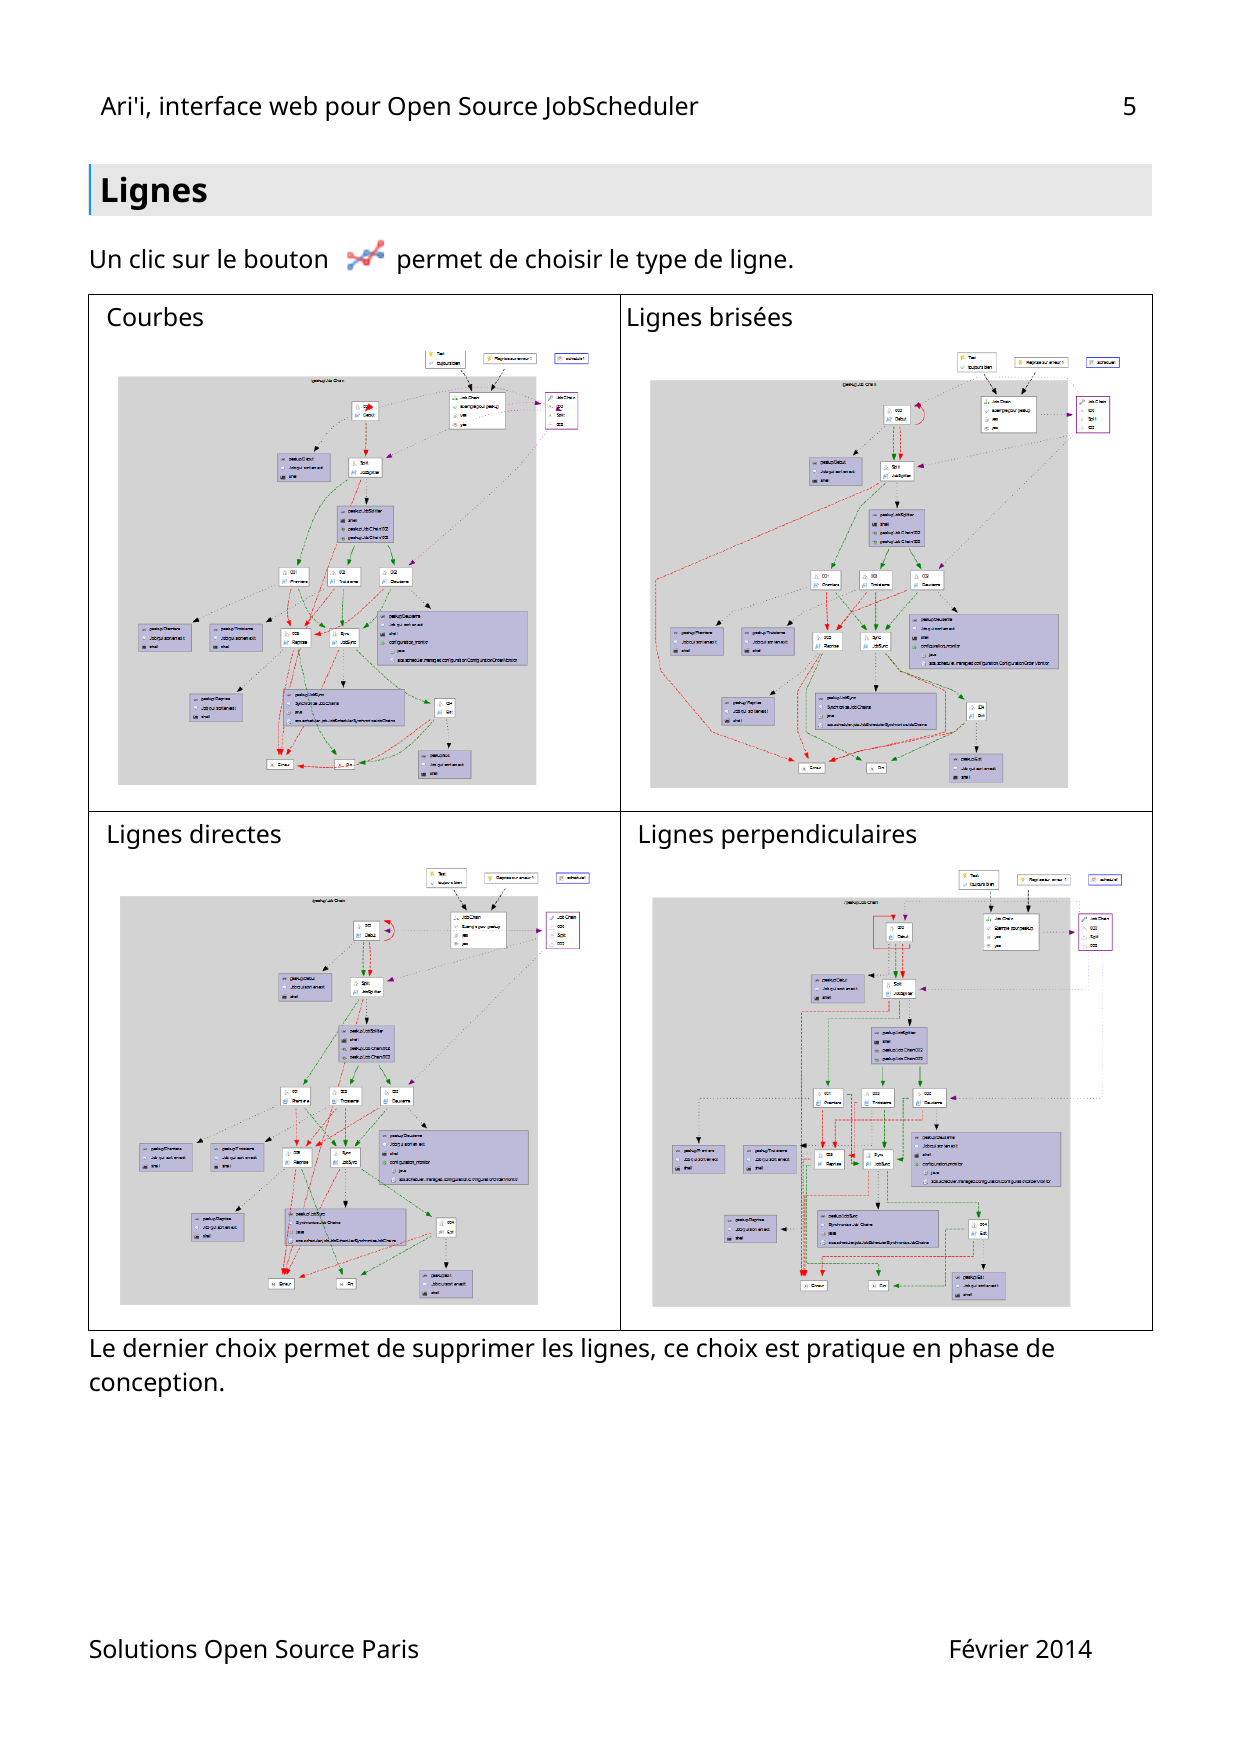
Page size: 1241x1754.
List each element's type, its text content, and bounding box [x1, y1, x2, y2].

table_header Courbes [89, 295, 620, 811]
picture [347, 238, 385, 276]
table_header Lignes brisées [621, 295, 1152, 811]
text Un clic sur le bouton permet de choisir le type de ligne. [88, 227, 1152, 288]
table_cell Lignes directes [89, 812, 620, 1330]
text Le dernier choix permet de supprimer les lignes, ce choix est pratique en phase de conception. [88, 1331, 1152, 1398]
table_cell Lignes perpendiculaires [621, 812, 1152, 1330]
subtitle Lignes [91, 165, 1151, 215]
